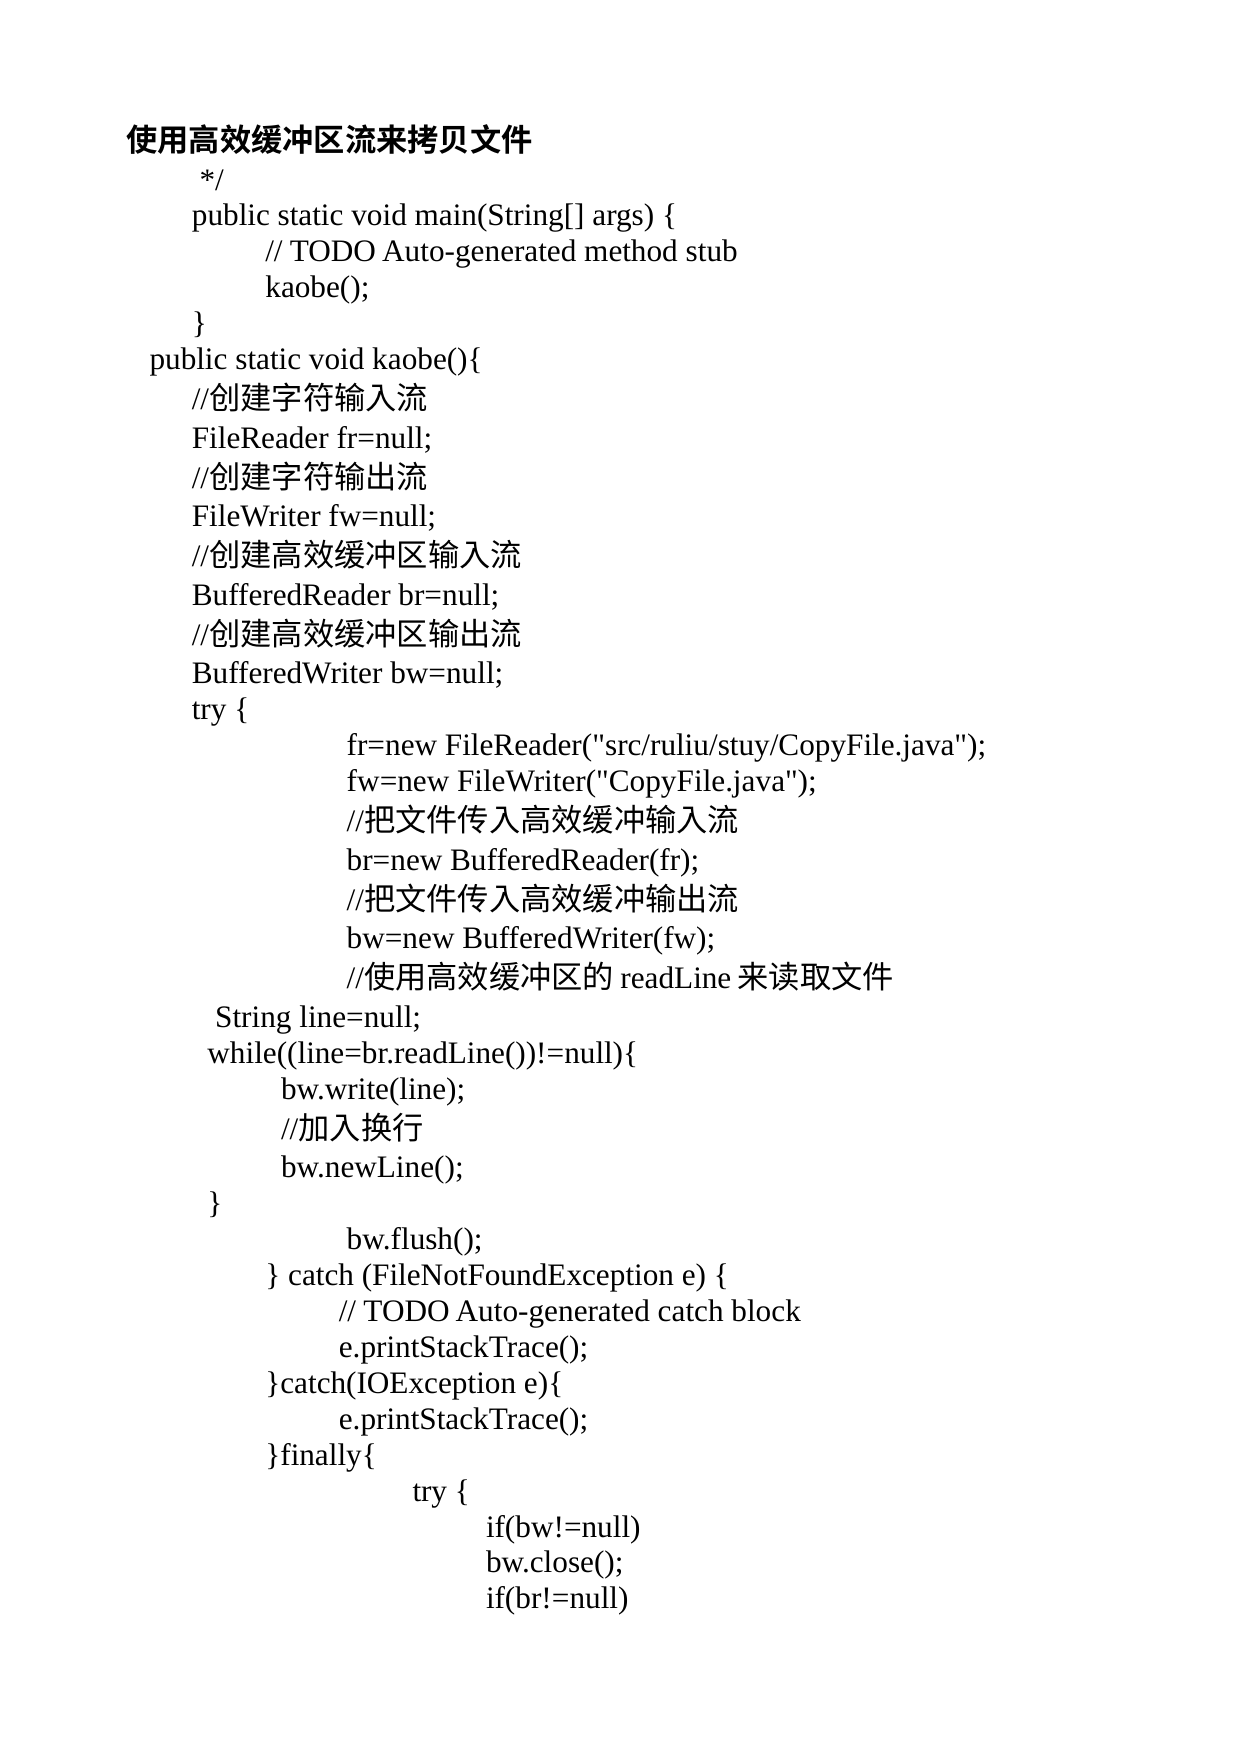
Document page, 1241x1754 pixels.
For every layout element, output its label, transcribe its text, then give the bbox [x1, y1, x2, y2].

text }finally{ [118, 1436, 1122, 1472]
text 使用高效缓冲区流来拷贝文件 [118, 118, 1122, 161]
text //把文件传入高效缓冲输出流 [118, 877, 1122, 919]
text String line=null; [118, 998, 1122, 1034]
text br=new BufferedReader(fr); [118, 841, 1122, 877]
text try { [118, 1472, 1122, 1508]
text bw=new BufferedWriter(fw); [118, 919, 1122, 955]
text try { [118, 691, 1122, 726]
text bw.flush(); [118, 1220, 1122, 1256]
text fw=new FileWriter("CopyFile.java"); [118, 762, 1122, 798]
text public static void main(String[] args) { [118, 197, 1122, 233]
text //创建字符输出流 [118, 455, 1122, 497]
text bw.close(); [118, 1544, 1122, 1580]
text fr=new FileReader("src/ruliu/stuy/CopyFile.java"); [118, 726, 1122, 762]
text // TODO Auto-generated method stub [118, 233, 1122, 268]
text FileWriter fw=null; [118, 497, 1122, 533]
text e.printStackTrace(); [118, 1400, 1122, 1436]
text BufferedReader br=null; [118, 576, 1122, 612]
text kaobe(); [118, 268, 1122, 304]
text //创建高效缓冲区输入流 [118, 533, 1122, 576]
text }catch(IOException e){ [118, 1364, 1122, 1400]
text } catch (FileNotFoundException e) { [118, 1256, 1122, 1292]
text // TODO Auto-generated catch block [118, 1292, 1122, 1328]
text //把文件传入高效缓冲输入流 [118, 798, 1122, 841]
text while((line=br.readLine())!=null){ [118, 1034, 1122, 1070]
text } [118, 304, 1122, 340]
text */ [118, 161, 1122, 197]
text //创建字符输入流 [118, 376, 1122, 419]
text //创建高效缓冲区输出流 [118, 612, 1122, 654]
text bw.write(line); [118, 1070, 1122, 1106]
text } [118, 1184, 1122, 1220]
text e.printStackTrace(); [118, 1328, 1122, 1364]
text //加入换行 [118, 1106, 1122, 1148]
text FileReader fr=null; [118, 419, 1122, 455]
text if(bw!=null) [118, 1508, 1122, 1544]
text public static void kaobe(){ [118, 340, 1122, 376]
text BufferedWriter bw=null; [118, 654, 1122, 691]
text //使用高效缓冲区的readLine来读取文件 [118, 955, 1122, 998]
text bw.newLine(); [118, 1148, 1122, 1184]
text if(br!=null) [118, 1580, 1122, 1616]
